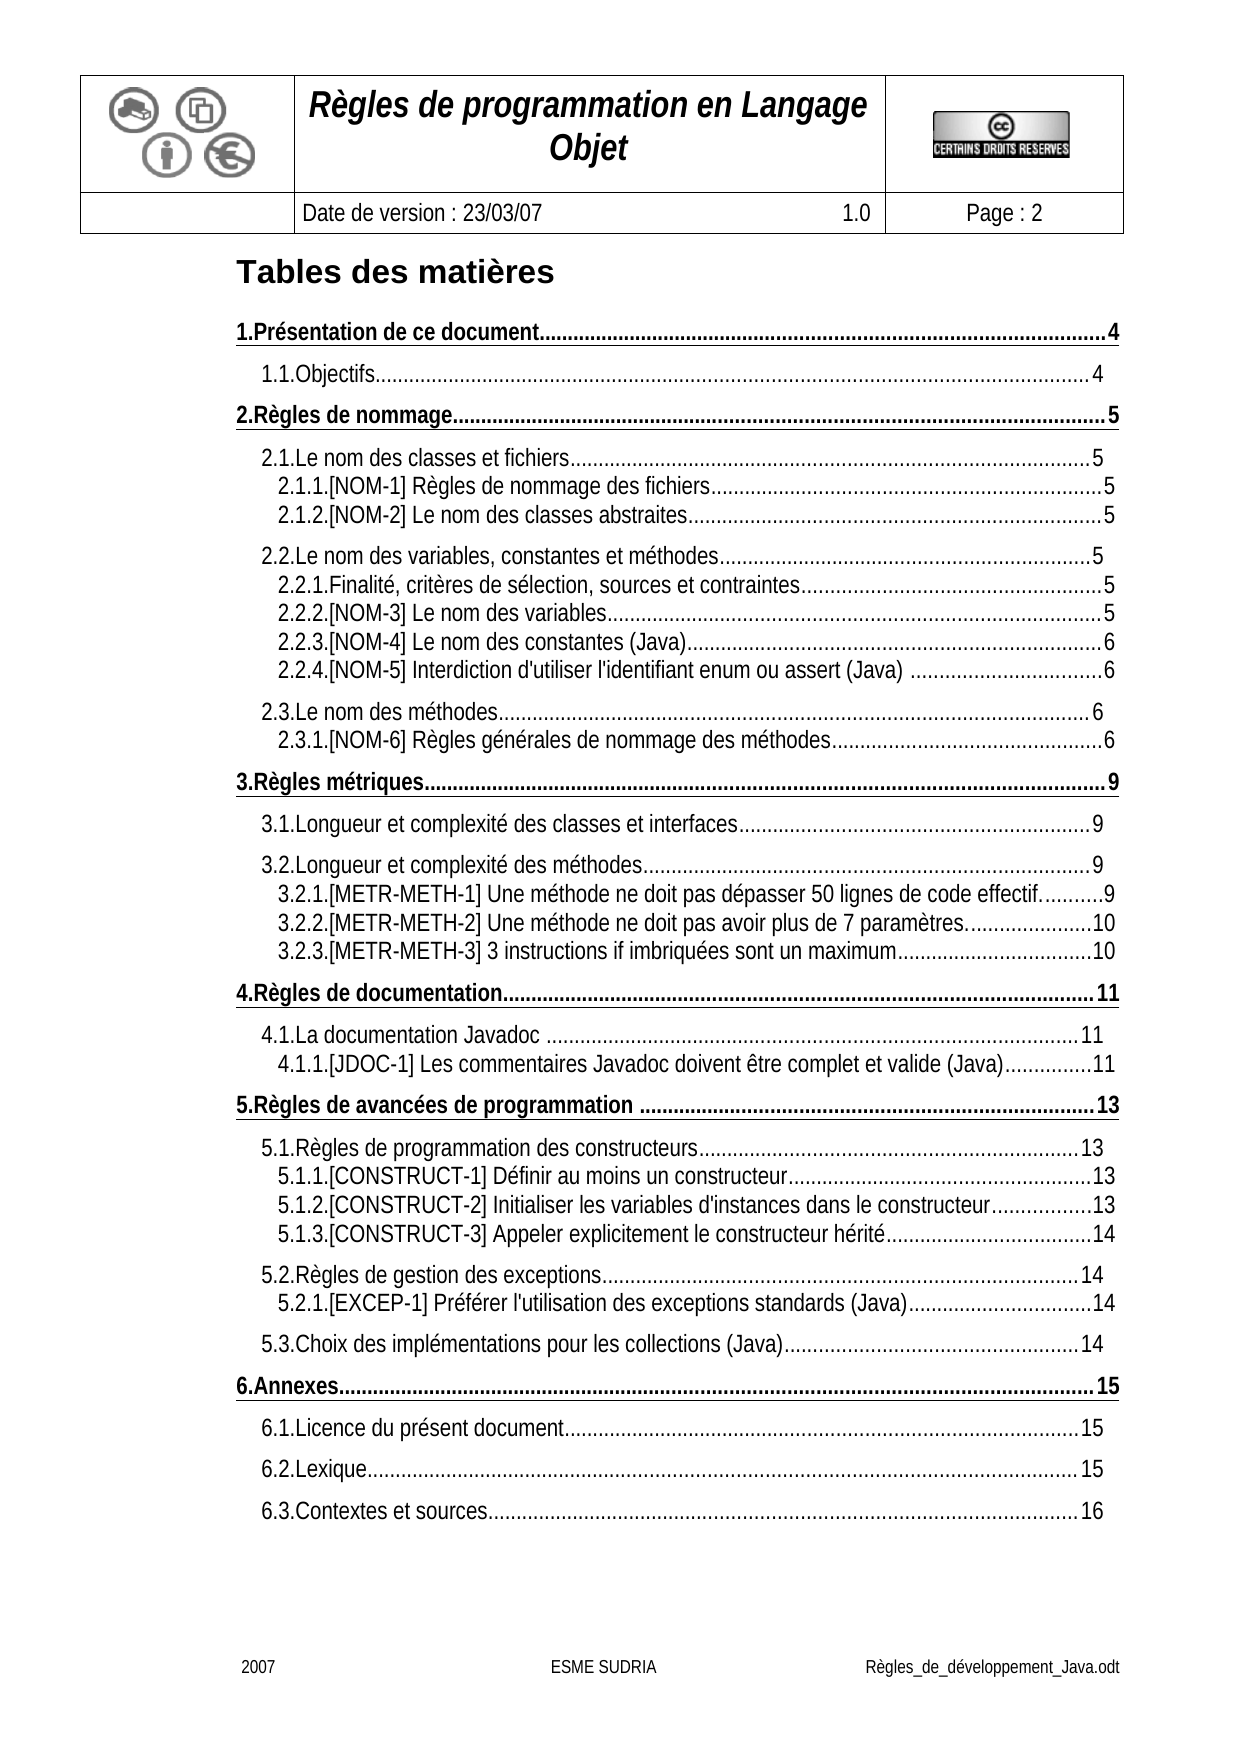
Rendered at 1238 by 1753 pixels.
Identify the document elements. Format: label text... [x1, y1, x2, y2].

text 5.1.2.[CONSTRUCT-2] Initialiser les variables d'instances dans le constructeur 13 [278, 1190, 1115, 1218]
text 4.1.1.[JDOC-1] Les commentaires Javadoc doivent être complet et valide (Java) 11 [278, 1049, 1115, 1077]
text 5.1.Règles de programmation des constructeurs 13 [261, 1133, 1103, 1161]
text 6.3.Contextes et sources 16 [261, 1496, 1103, 1524]
text 5.2.Règles de gestion des exceptions 14 [261, 1260, 1103, 1288]
text 5.Règles de avancées de programmation 13 [236, 1090, 1119, 1119]
text 2.2.1.Finalité, critères de sélection, sources et contraintes 5 [278, 569, 1115, 598]
text 2.2.Le nom des variables, constantes et méthodes 5 [261, 541, 1103, 569]
text 6.Annexes 15 [236, 1371, 1119, 1400]
text 1.Présentation de ce document 4 [236, 316, 1119, 345]
text 5.2.1.[EXCEP-1] Préférer l'utilisation des exceptions standards (Java) 14 [278, 1288, 1115, 1317]
text 2.Règles de nommage 5 [236, 400, 1119, 429]
text 6.1.Licence du présent document 15 [261, 1413, 1103, 1442]
text 2.1.1.[NOM-1] Règles de nommage des fichiers 5 [278, 471, 1115, 500]
text 1.1.Objectifs 4 [261, 359, 1103, 387]
text 2.2.3.[NOM-4] Le nom des constantes (Java) 6 [278, 627, 1115, 656]
picture [933, 111, 1070, 158]
text 3.2.3.[METR-METH-3] 3 instructions if imbriquées sont un maximum 10 [278, 936, 1115, 965]
text 5.3.Choix des implémentations pour les collections (Java) 14 [261, 1329, 1103, 1358]
text 2.1.Le nom des classes et fichiers 5 [261, 442, 1103, 471]
text 2.3.1.[NOM-6] Règles générales de nommage des méthodes 6 [278, 725, 1115, 754]
text 4.1.La documentation Javadoc 11 [261, 1020, 1103, 1049]
text 2.1.2.[NOM-2] Le nom des classes abstraites 5 [278, 500, 1115, 528]
text 3.2.Longueur et complexité des méthodes 9 [261, 850, 1103, 879]
text 6.2.Lexique 15 [261, 1454, 1103, 1483]
text 4.Règles de documentation 11 [236, 978, 1119, 1007]
text 3.Règles métriques 9 [236, 767, 1119, 796]
text 3.1.Longueur et complexité des classes et interfaces 9 [261, 809, 1103, 838]
picture [105, 87, 270, 187]
text 5.1.1.[CONSTRUCT-1] Définir au moins un constructeur 13 [278, 1161, 1115, 1190]
text 2.3.Le nom des méthodes 6 [261, 697, 1103, 725]
text 3.2.2.[METR-METH-2] Une méthode ne doit pas avoir plus de 7 paramètres. 10 [278, 908, 1115, 936]
text 3.2.1.[METR-METH-1] Une méthode ne doit pas dépasser 50 lignes de code effectif. 9 [278, 879, 1115, 908]
subtitle Tables des matières [236, 254, 1119, 291]
text 5.1.3.[CONSTRUCT-3] Appeler explicitement le constructeur hérité 14 [278, 1218, 1115, 1247]
text 2.2.2.[NOM-3] Le nom des variables 5 [278, 598, 1115, 627]
text 2.2.4.[NOM-5] Interdiction d'utiliser l'identifiant enum ou assert (Java) 6 [278, 656, 1115, 684]
